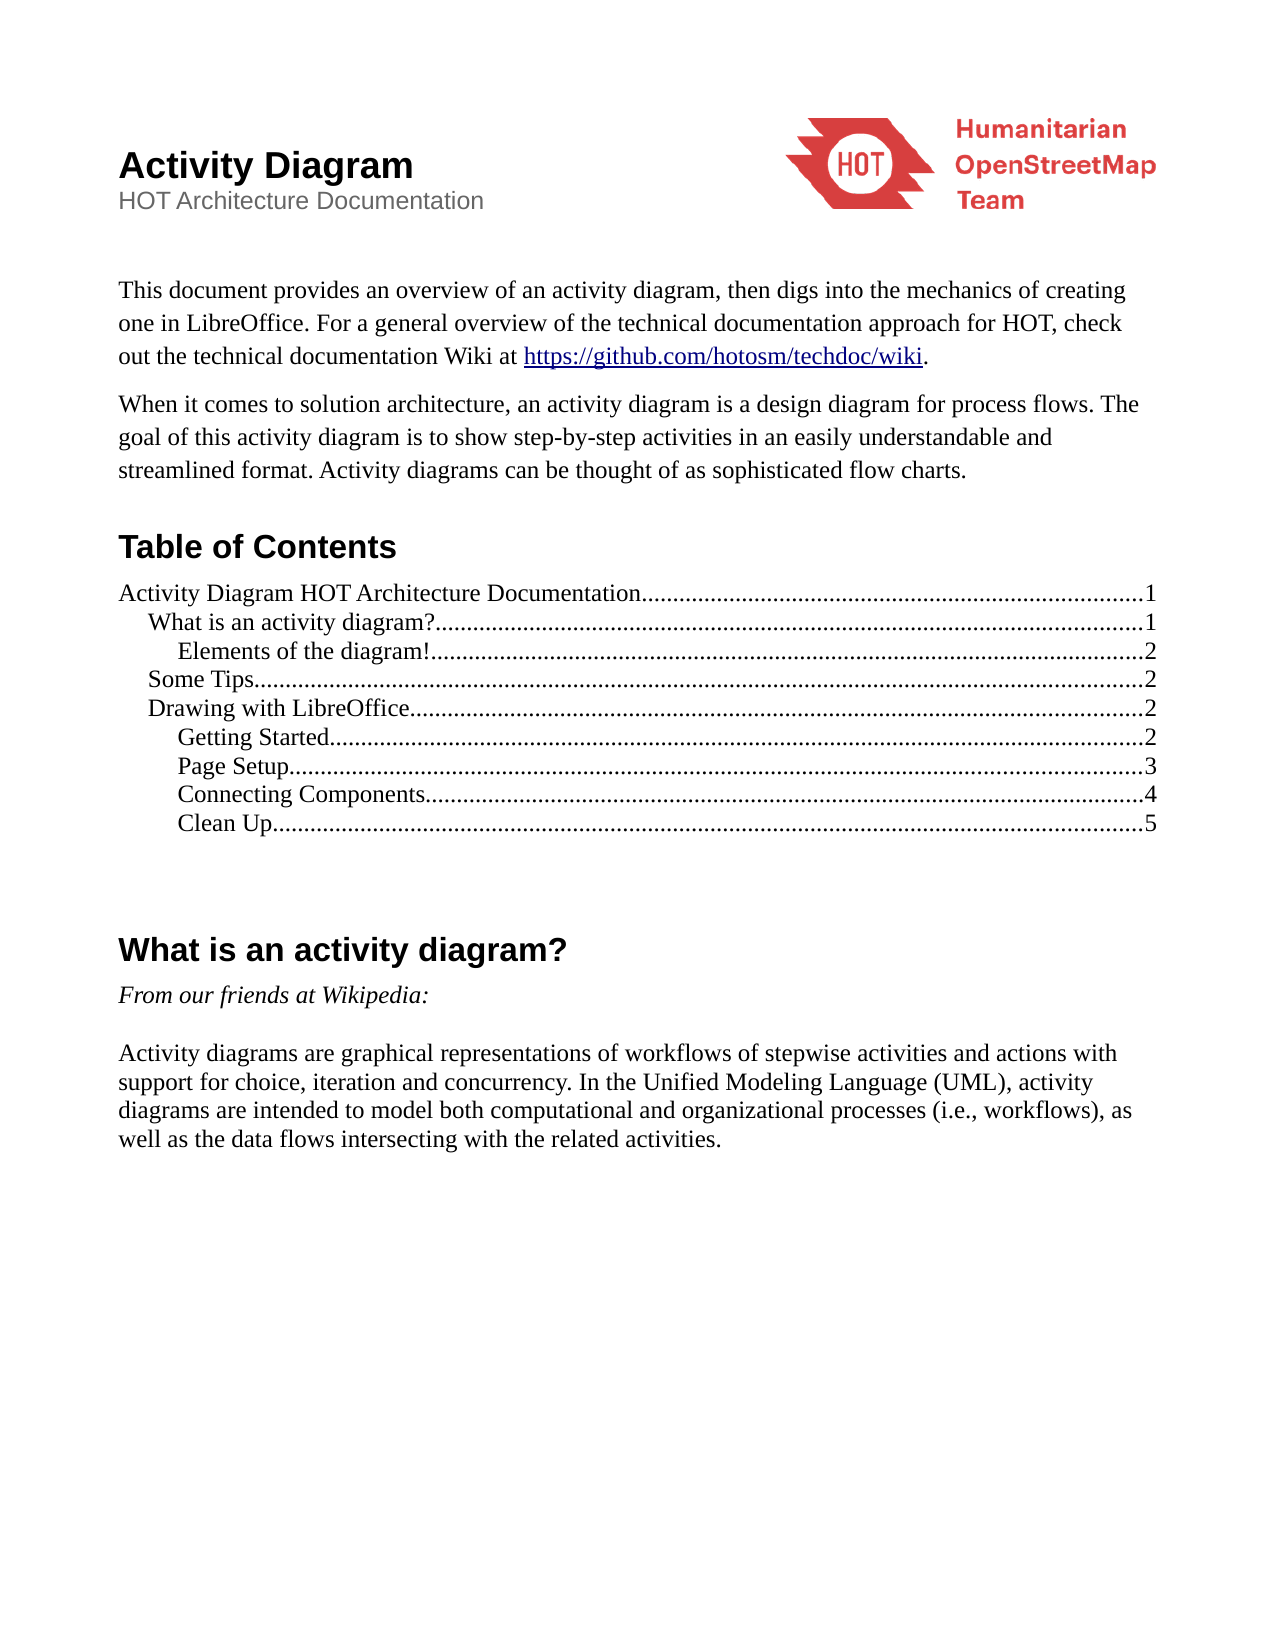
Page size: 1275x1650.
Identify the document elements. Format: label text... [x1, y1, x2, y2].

subtitle Activity Diagram HOT Architecture Documentation [118, 143, 1157, 215]
subtitle Table of Contents [118, 527, 1157, 566]
text Page Setup 3 [177, 751, 1157, 779]
text Some Tips 2 [148, 664, 1157, 693]
text This document provides an overview of an activity diagram, then digs into the mechanics of creating one in LibreOffice. For a general overview of the technical documentation approach for HOT, check out the technical documentation Wiki at https://github.com/hotosm/techdoc/wiki. [118, 275, 1157, 370]
text Activity diagrams are graphical representations of workflows of stepwise activities and actions with support for choice, iteration and concurrency. In the Unified Modeling Language (UML), activity diagrams are intended to model both computational and organizational processes (i.e., workflows), as well as the data flows intersecting with the related activities. [118, 1038, 1157, 1153]
text What is an activity diagram? 1 [148, 607, 1157, 636]
text When it comes to solution architecture, an activity diagram is a design diagram for process flows. The goal of this activity diagram is to show step-by-step activities in an easily understandable and streamlined format. Activity diagrams can be thought of as sophisticated flow charts. [118, 389, 1157, 483]
text Getting Started 2 [177, 722, 1157, 751]
text Clean Up 5 [177, 808, 1157, 837]
text Drawing with LibreOffice 2 [148, 693, 1157, 722]
text Connecting Components 4 [177, 779, 1157, 808]
picture [785, 118, 1157, 209]
text From our friends at Wikipedia: [118, 981, 1157, 1038]
text Elements of the diagram! 2 [177, 636, 1157, 664]
text Activity Diagram HOT Architecture Documentation 1 [118, 578, 1157, 607]
subtitle What is an activity diagram? [118, 930, 1157, 968]
